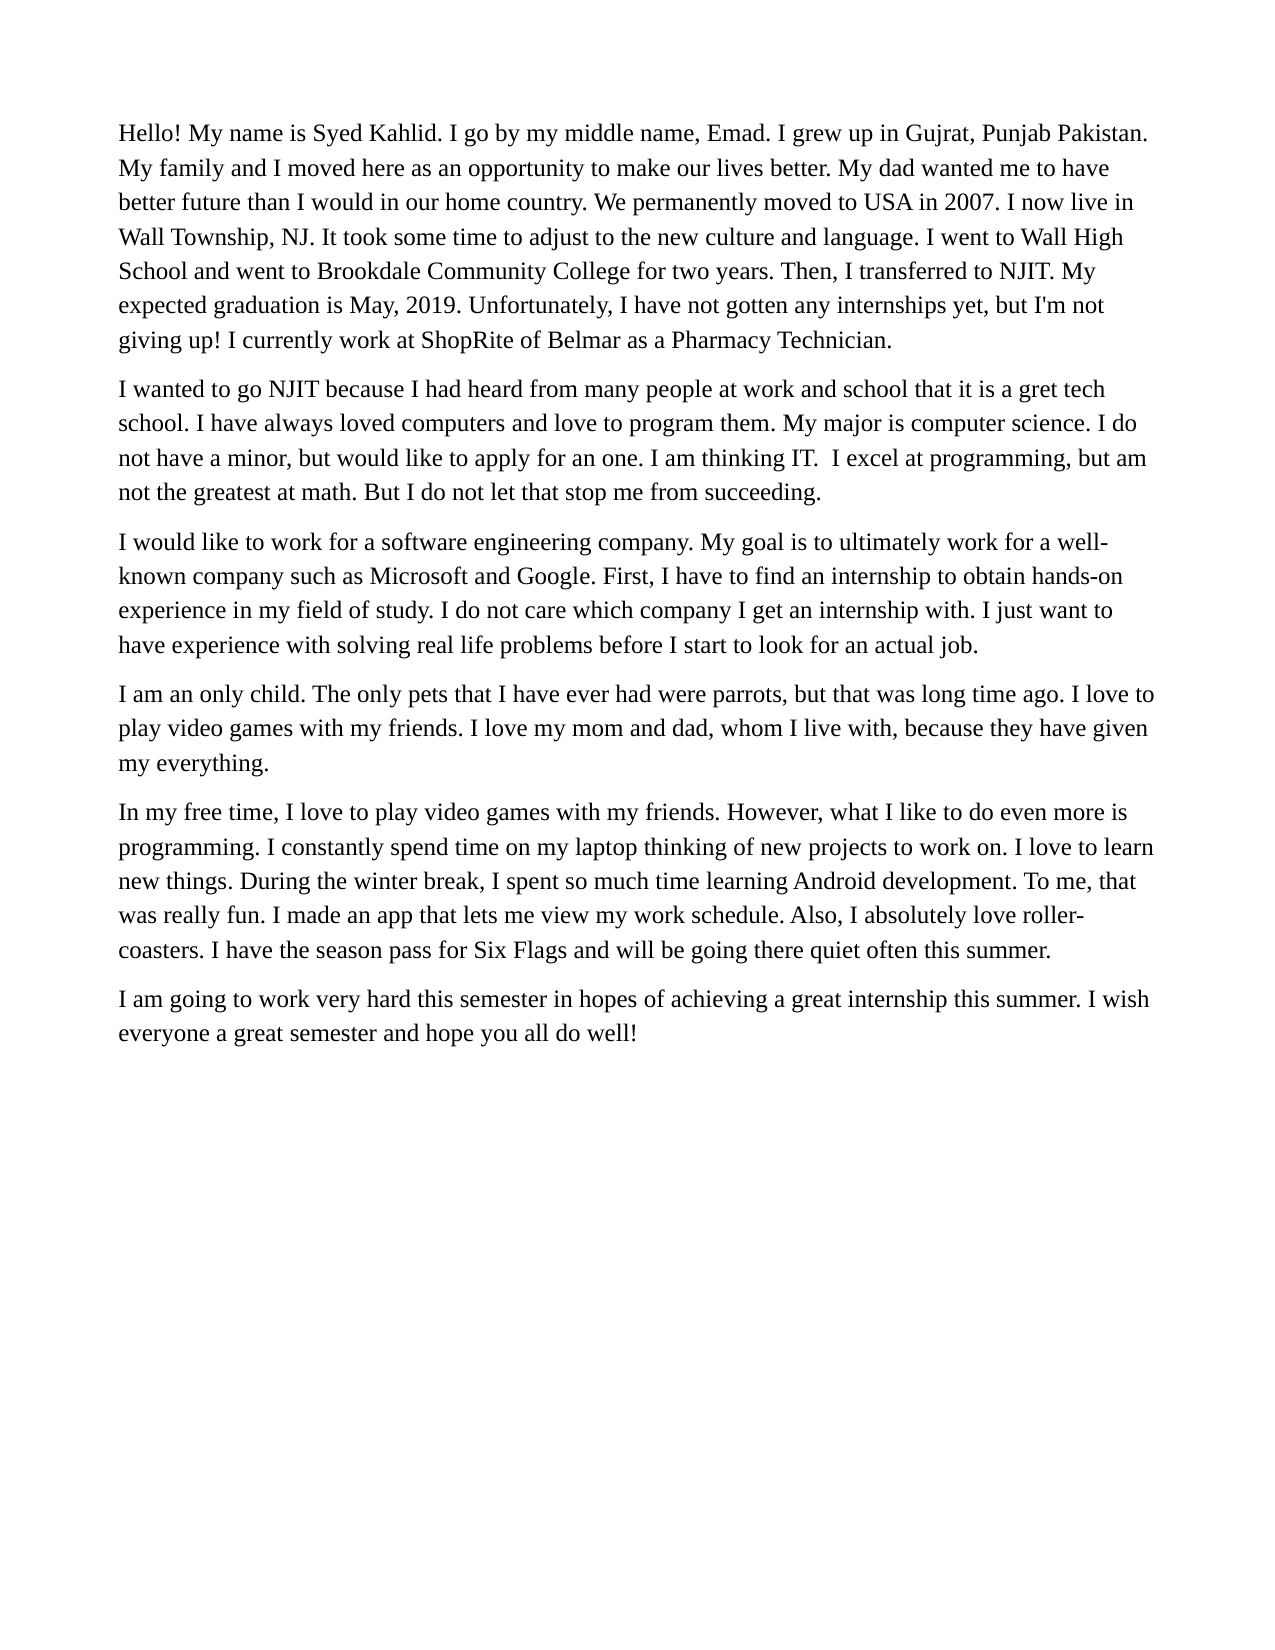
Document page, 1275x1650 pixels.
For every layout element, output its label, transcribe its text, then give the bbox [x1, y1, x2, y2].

text I would like to work for a software engineering company. My goal is to ultimately work for a well-known company such as Microsoft and Google. First, I have to find an internship to obtain hands-on experience in my field of study. I do not care which company I get an internship with. I just want to have experience with solving real life problems before I start to look for an actual job. [118, 527, 1157, 659]
text I am going to work very hard this semester in hopes of achieving a great internship this summer. I wish everyone a great semester and hope you all do well! [118, 984, 1157, 1047]
text I am an only child. The only pets that I have ever had were parrots, but that was long time ago. I love to play video games with my friends. I love my mom and dad, whom I live with, because they have given my everything. [118, 679, 1157, 777]
text I wanted to go NJIT because I had heard from many people at work and school that it is a gret tech school. I have always loved computers and love to program them. My major is computer science. I do not have a minor, but would like to apply for an one. I am thinking IT. I excel at programming, but am not the greatest at math. But I do not let that stop me from succeeding. [118, 374, 1157, 506]
text Hello! My name is Syed Kahlid. I go by my middle name, Emad. I grew up in Gujrat, Punjab Pakistan. My family and I moved here as an opportunity to make our lives better. My dad wanted me to have better future than I would in our home country. We permanently moved to USA in 2007. I now live in Wall Township, NJ. It took some time to adjust to the new culture and language. I went to Wall High School and went to Brookdale Community College for two years. Then, I transferred to NJIT. My expected graduation is May, 2019. Unfortunately, I have not gotten any internships yet, but I'm not giving up! I currently work at ShopRite of Belmar as a Pharmacy Technician. [118, 118, 1157, 354]
text In my free time, I love to play video games with my friends. However, what I like to do even more is programming. I constantly spend time on my laptop thinking of new projects to work on. I love to learn new things. During the winter break, I spent so much time learning Android development. To me, that was really fun. I made an app that lets me view my work schedule. Also, I absolutely love roller-coasters. I have the season pass for Six Flags and will be going there quiet often this summer. [118, 797, 1157, 964]
